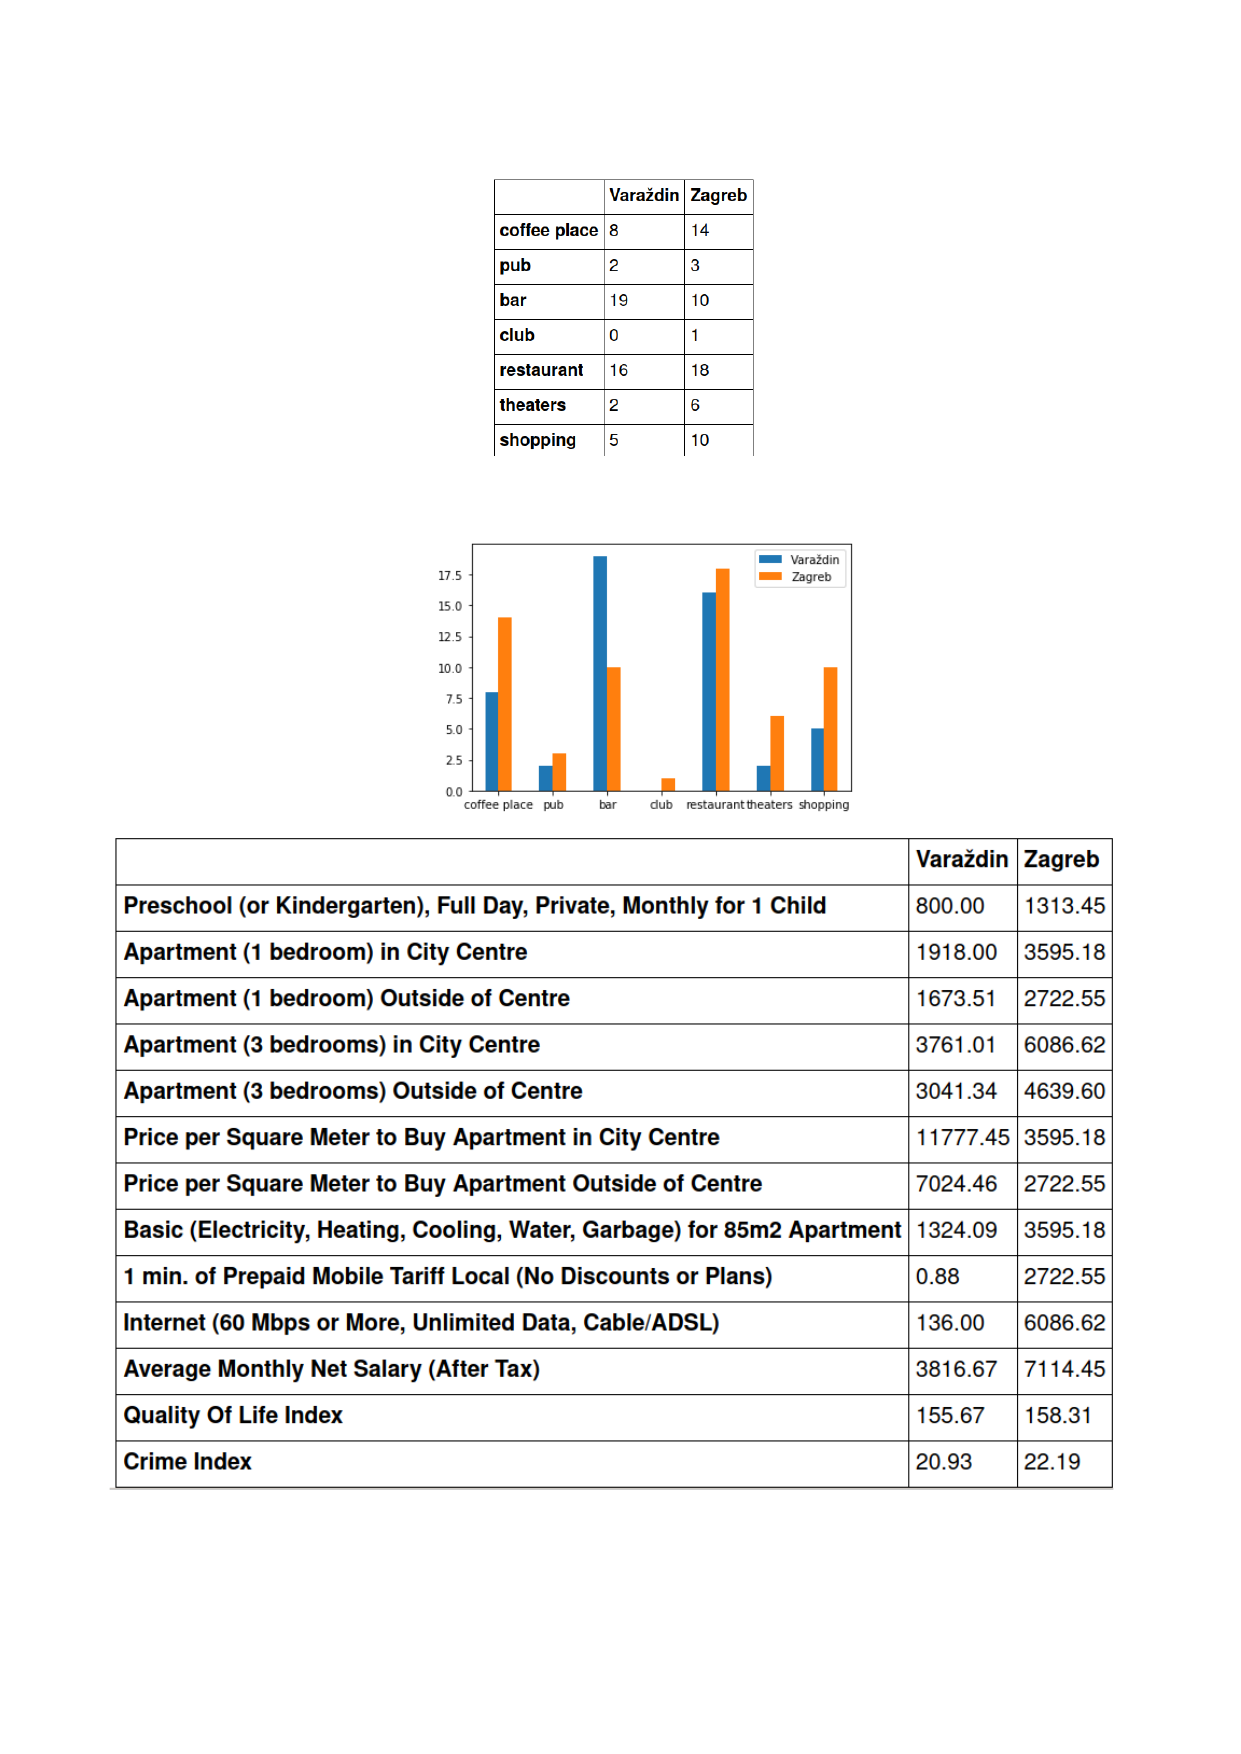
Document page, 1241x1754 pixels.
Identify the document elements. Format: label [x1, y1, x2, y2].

picture [430, 537, 859, 818]
picture [478, 175, 762, 456]
picture [109, 836, 1114, 1490]
